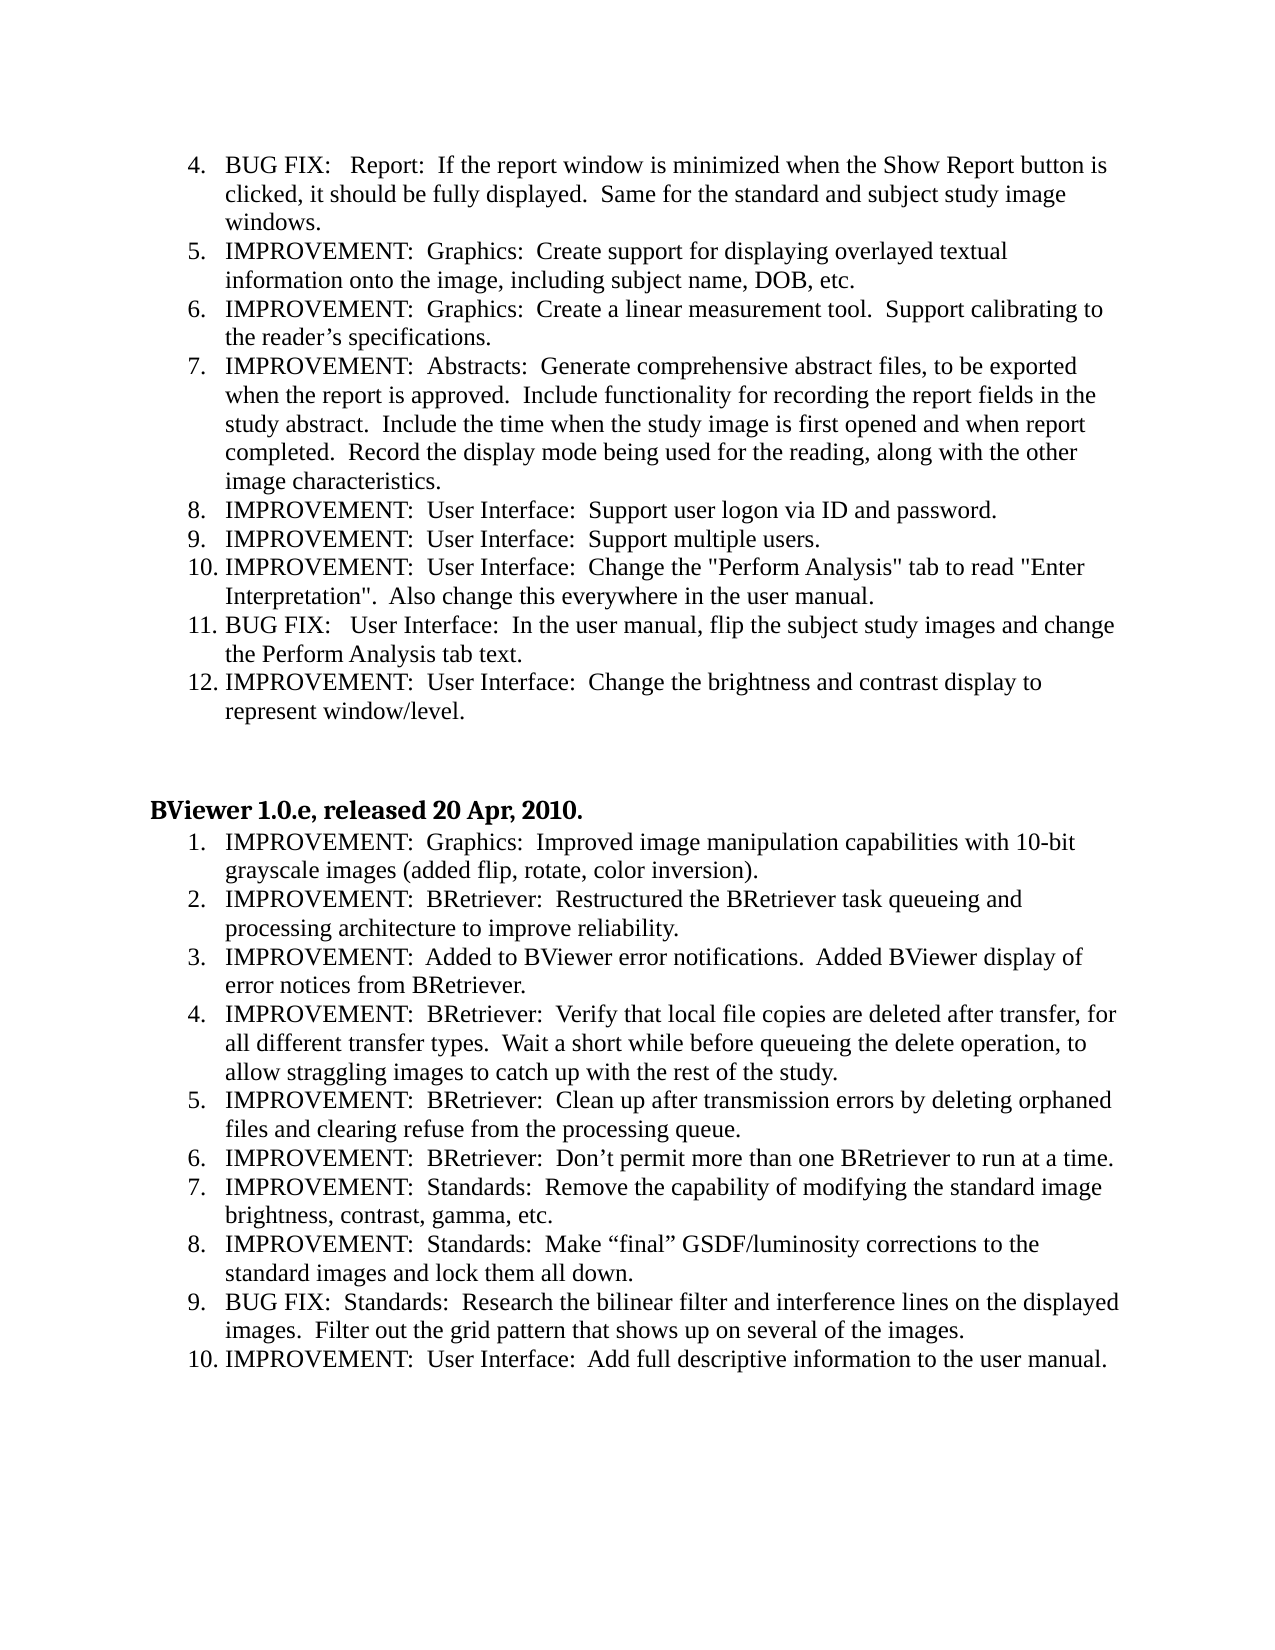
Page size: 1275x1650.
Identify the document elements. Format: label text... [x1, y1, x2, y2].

list IMPROVEMENT: Graphics: Create support for displaying overlayed textual information onto the image, including subject name, DOB, etc. [187, 236, 1125, 294]
list BUG FIX: Report: If the report window is minimized when the Show Report button is clicked, it should be fully displayed. Same for the standard and subject study image windows. [187, 150, 1125, 236]
list IMPROVEMENT: User Interface: Support user logon via ID and password. [187, 495, 1125, 524]
list IMPROVEMENT: User Interface: Support multiple users. [187, 524, 1125, 552]
list IMPROVEMENT: Added to BViewer error notifications. Added BViewer display of error notices from BRetriever. [187, 942, 1125, 999]
list IMPROVEMENT: BRetriever: Clean up after transmission errors by deleting orphaned files and clearing refuse from the processing queue. [187, 1085, 1125, 1143]
list IMPROVEMENT: User Interface: Change the "Perform Analysis" tab to read "Enter Interpretation". Also change this everywhere in the user manual. [187, 552, 1125, 610]
list IMPROVEMENT: Graphics: Create a linear measurement tool. Support calibrating to the reader’s specifications. [187, 294, 1125, 351]
list IMPROVEMENT: Standards: Remove the capability of modifying the standard image brightness, contrast, gamma, etc. [187, 1172, 1125, 1229]
list IMPROVEMENT: Abstracts: Generate comprehensive abstract files, to be exported when the report is approved. Include functionality for recording the report fields in the study abstract. Include the time when the study image is first opened and when report completed. Record the display mode being used for the reading, along with the other image characteristics. [187, 351, 1125, 495]
list BUG FIX: Standards: Research the bilinear filter and interference lines on the displayed images. Filter out the grid pattern that shows up on several of the images. [187, 1287, 1125, 1344]
list IMPROVEMENT: BRetriever: Restructured the BRetriever task queueing and processing architecture to improve reliability. [187, 884, 1125, 942]
list BUG FIX: User Interface: In the user manual, flip the subject study images and change the Perform Analysis tab text. [187, 610, 1125, 667]
list IMPROVEMENT: Standards: Make “final” GSDF/luminosity corrections to the standard images and lock them all down. [187, 1229, 1125, 1287]
list IMPROVEMENT: BRetriever: Don’t permit more than one BRetriever to run at a time. [187, 1143, 1125, 1172]
list IMPROVEMENT: User Interface: Change the brightness and contrast display to represent window/level. [187, 667, 1125, 725]
list IMPROVEMENT: Graphics: Improved image manipulation capabilities with 10-bit grayscale images (added flip, rotate, color inversion). [187, 827, 1125, 884]
list IMPROVEMENT: BRetriever: Verify that local file copies are deleted after transfer, for all different transfer types. Wait a short while before queueing the delete operation, to allow straggling images to catch up with the rest of the study. [187, 999, 1125, 1085]
list IMPROVEMENT: User Interface: Add full descriptive information to the user manual. [187, 1344, 1125, 1373]
subtitle BViewer 1.0.e, released 20 Apr, 2010. [150, 795, 1125, 827]
